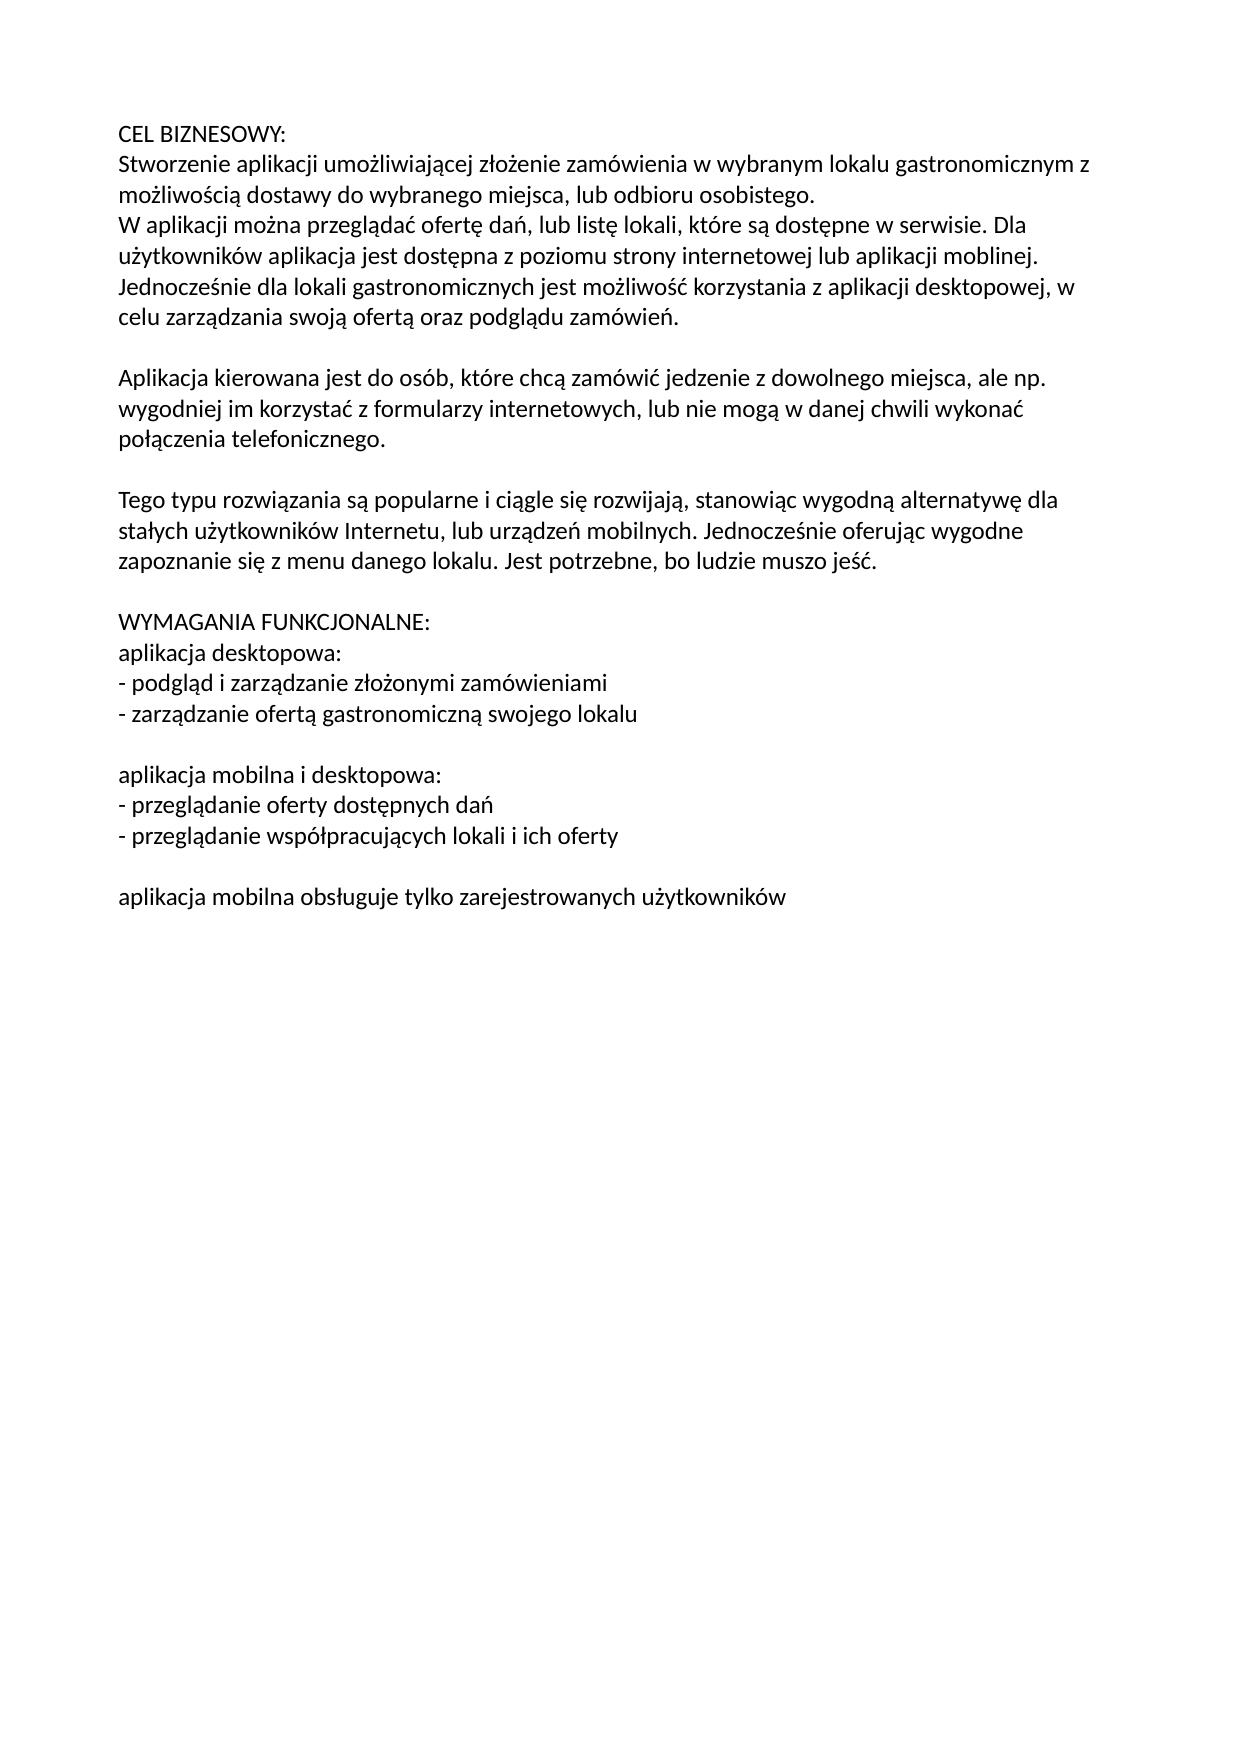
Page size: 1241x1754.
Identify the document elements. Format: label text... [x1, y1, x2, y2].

text WYMAGANIA FUNKCJONALNE: [118, 606, 1122, 637]
text - zarządzanie ofertą gastronomiczną swojego lokalu [118, 698, 1122, 728]
text Stworzenie aplikacji umożliwiającej złożenie zamówienia w wybranym lokalu gastronomicznym z możliwością dostawy do wybranego miejsca, lub odbioru osobistego. [118, 149, 1122, 210]
text aplikacja mobilna i desktopowa: [118, 759, 1122, 789]
text aplikacja mobilna obsługuje tylko zarejestrowanych użytkowników [118, 881, 1122, 912]
text - podgląd i zarządzanie złożonymi zamówieniami [118, 667, 1122, 698]
text Aplikacja kierowana jest do osób, które chcą zamówić jedzenie z dowolnego miejsca, ale np. wygodniej im korzystać z formularzy internetowych, lub nie mogą w danej chwili wykonać połączenia telefonicznego. [118, 362, 1122, 454]
text - przeglądanie współpracujących lokali i ich oferty [118, 820, 1122, 851]
text - przeglądanie oferty dostępnych dań [118, 789, 1122, 820]
text W aplikacji można przeglądać ofertę dań, lub listę lokali, które są dostępne w serwisie. Dla użytkowników aplikacja jest dostępna z poziomu strony internetowej lub aplikacji moblinej. Jednocześnie dla lokali gastronomicznych jest możliwość korzystania z aplikacji desktopowej, w celu zarządzania swoją ofertą oraz podglądu zamówień. [118, 210, 1122, 332]
text Tego typu rozwiązania są popularne i ciągle się rozwijają, stanowiąc wygodną alternatywę dla stałych użytkowników Internetu, lub urządzeń mobilnych. Jednocześnie oferując wygodne zapoznanie się z menu danego lokalu. Jest potrzebne, bo ludzie muszo jeść. [118, 484, 1122, 576]
text CEL BIZNESOWY: [118, 118, 1122, 149]
text aplikacja desktopowa: [118, 637, 1122, 667]
